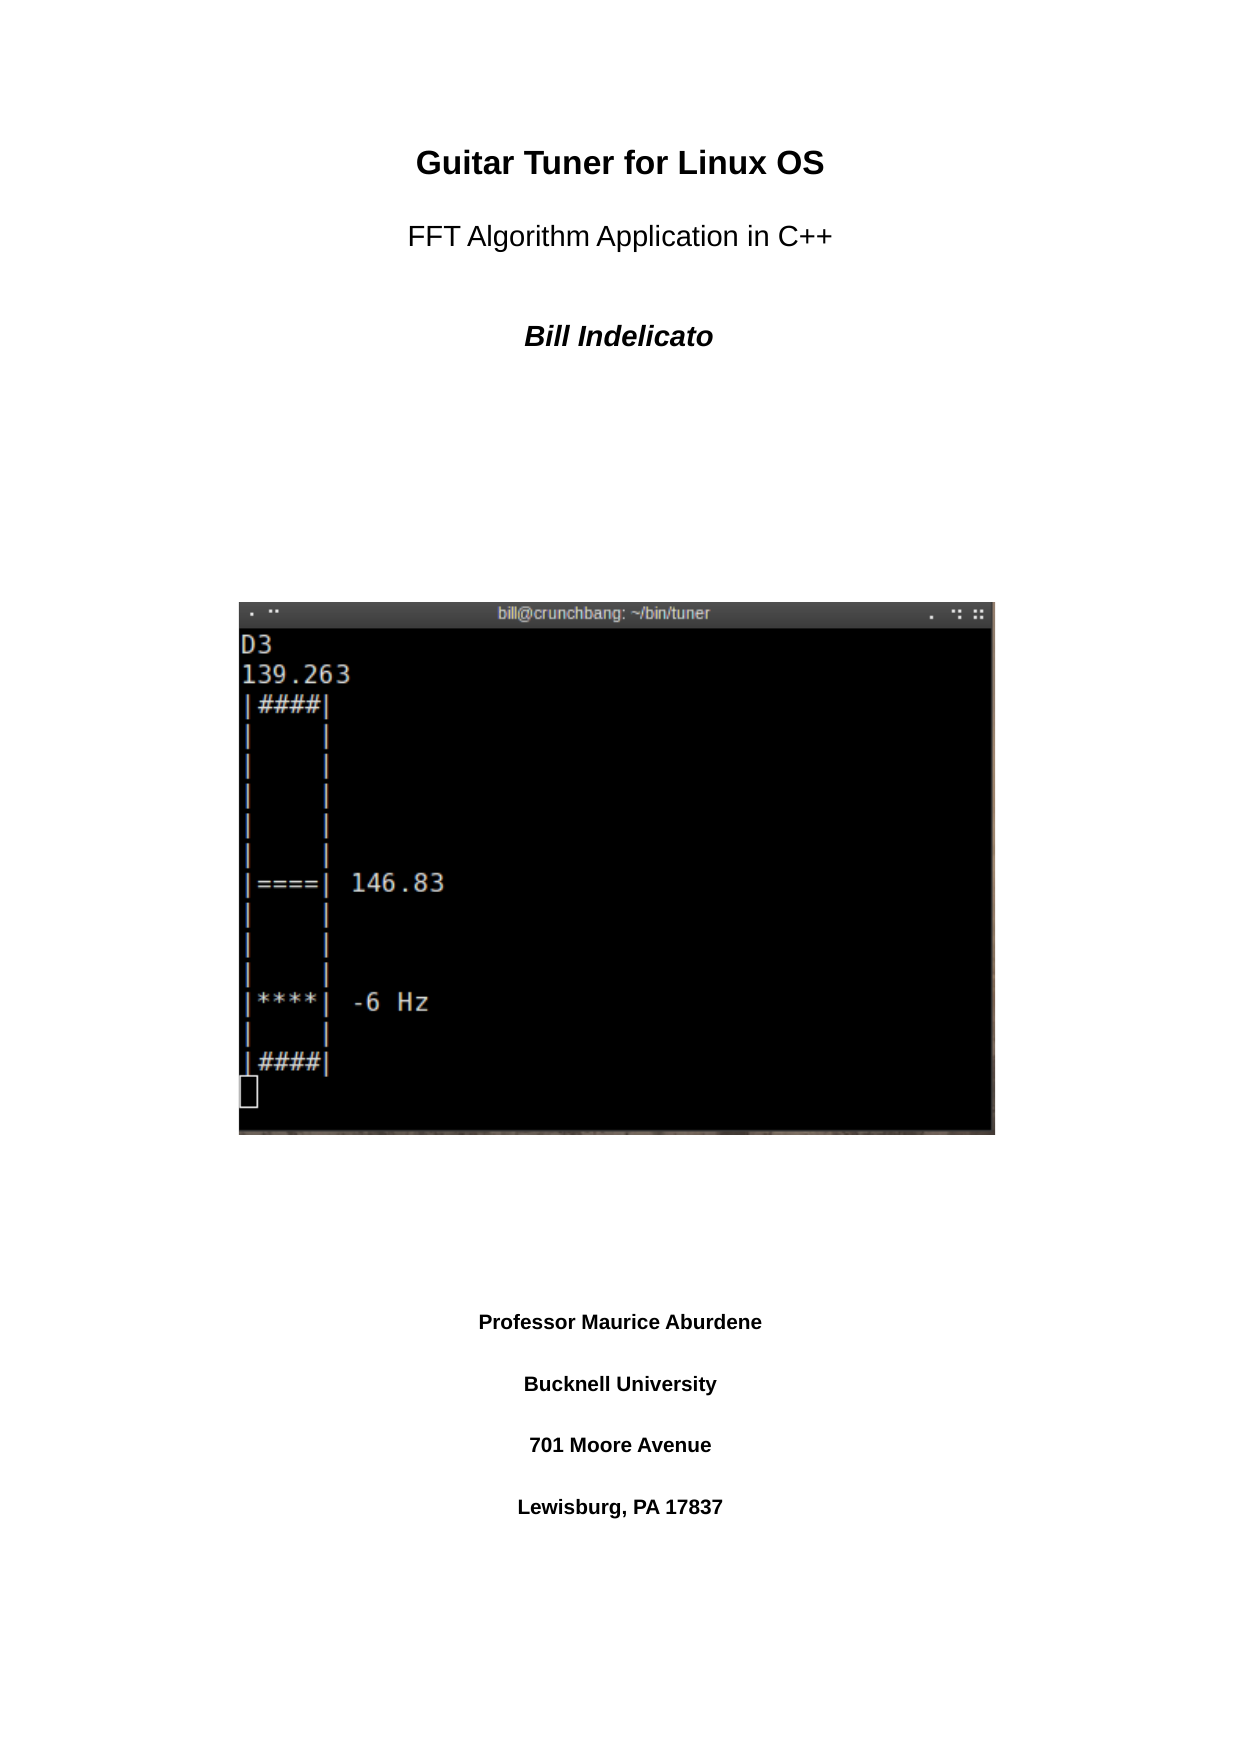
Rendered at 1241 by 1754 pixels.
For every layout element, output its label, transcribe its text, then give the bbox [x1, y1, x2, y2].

subtitle Lewisburg, PA 17837 [118, 1494, 1122, 1518]
subtitle Guitar Tuner for Linux OS [118, 143, 1122, 182]
subtitle Professor Maurice Aburdene [118, 1310, 1122, 1334]
subtitle Bucknell University [118, 1372, 1122, 1396]
picture [238, 602, 996, 1135]
subtitle 701 Moore Avenue [118, 1433, 1122, 1457]
subtitle Bill Indelicato [118, 319, 1122, 353]
subtitle FFT Algorithm Application in C++ [118, 219, 1122, 253]
